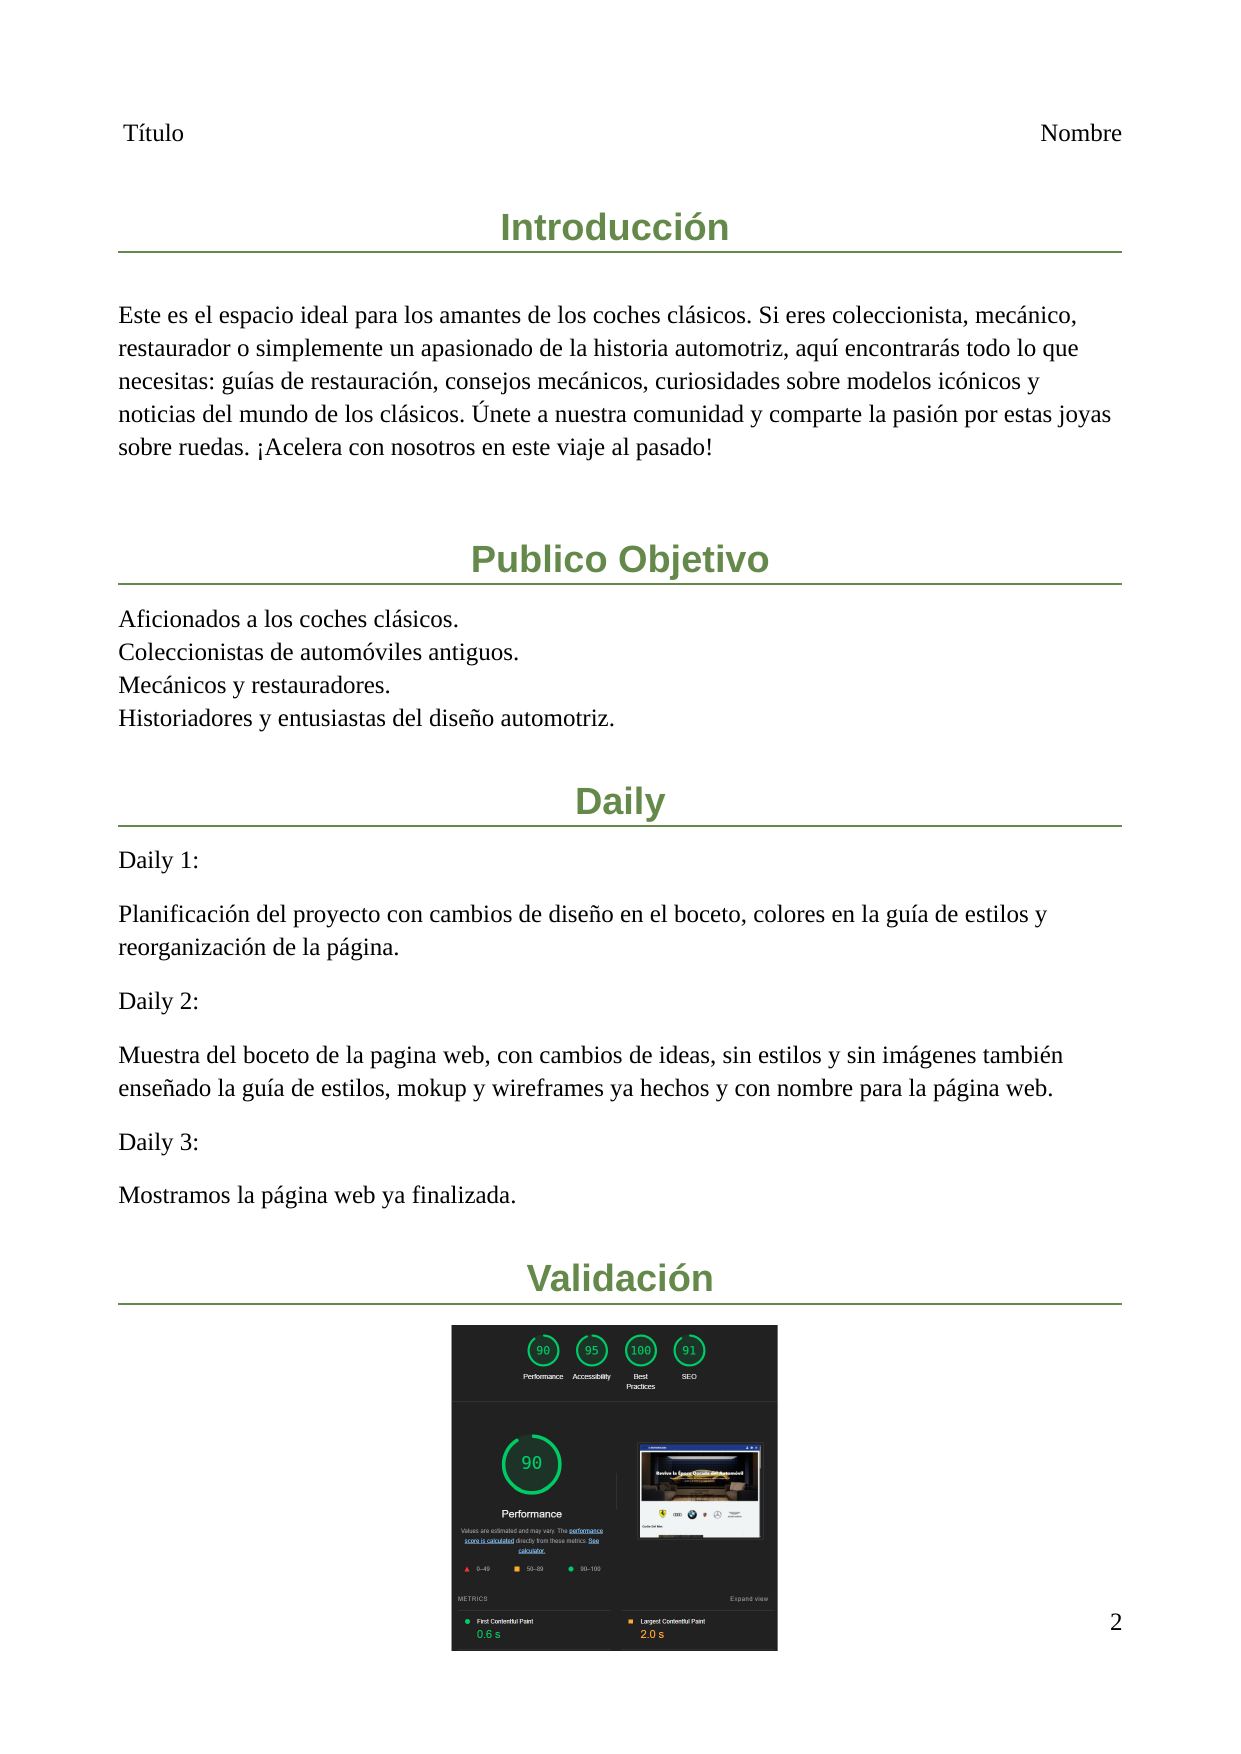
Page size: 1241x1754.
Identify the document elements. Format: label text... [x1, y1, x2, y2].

text Planificación del proyecto con cambios de diseño en el boceto, colores en la guía de estilos y reorganización de la página. [118, 899, 1122, 961]
text Mostramos la página web ya finalizada. [118, 1180, 1122, 1209]
text Muestra del boceto de la pagina web, con cambios de ideas, sin estilos y sin imágenes también enseñado la guía de estilos, mokup y wireframes ya hechos y con nombre para la página web. [118, 1040, 1122, 1102]
text Daily 1: [118, 846, 1122, 874]
subtitle Validación [118, 1253, 1122, 1303]
text Daily 3: [118, 1127, 1122, 1155]
text Este es el espacio ideal para los amantes de los coches clásicos. Si eres coleccionista, mecánico, restaurador o simplemente un apasionado de la historia automotriz, aquí encontrarás todo lo que necesitas: guías de restauración, consejos mecánicos, curiosidades sobre modelos icónicos y noticias del mundo de los clásicos. Únete a nuestra comunidad y comparte la pasión por estas joyas sobre ruedas. ¡Acelera con nosotros en este viaje al pasado! [118, 300, 1122, 461]
picture [451, 1325, 778, 1651]
subtitle Publico Objetivo [118, 534, 1122, 583]
subtitle Daily [118, 776, 1122, 825]
text Daily 2: [118, 986, 1122, 1015]
text Aficionados a los coches clásicos. Coleccionistas de automóviles antiguos. Mecánicos y restauradores. Historiadores y entusiastas del diseño automotriz. [118, 604, 1122, 732]
subtitle Introducción [118, 201, 1122, 251]
